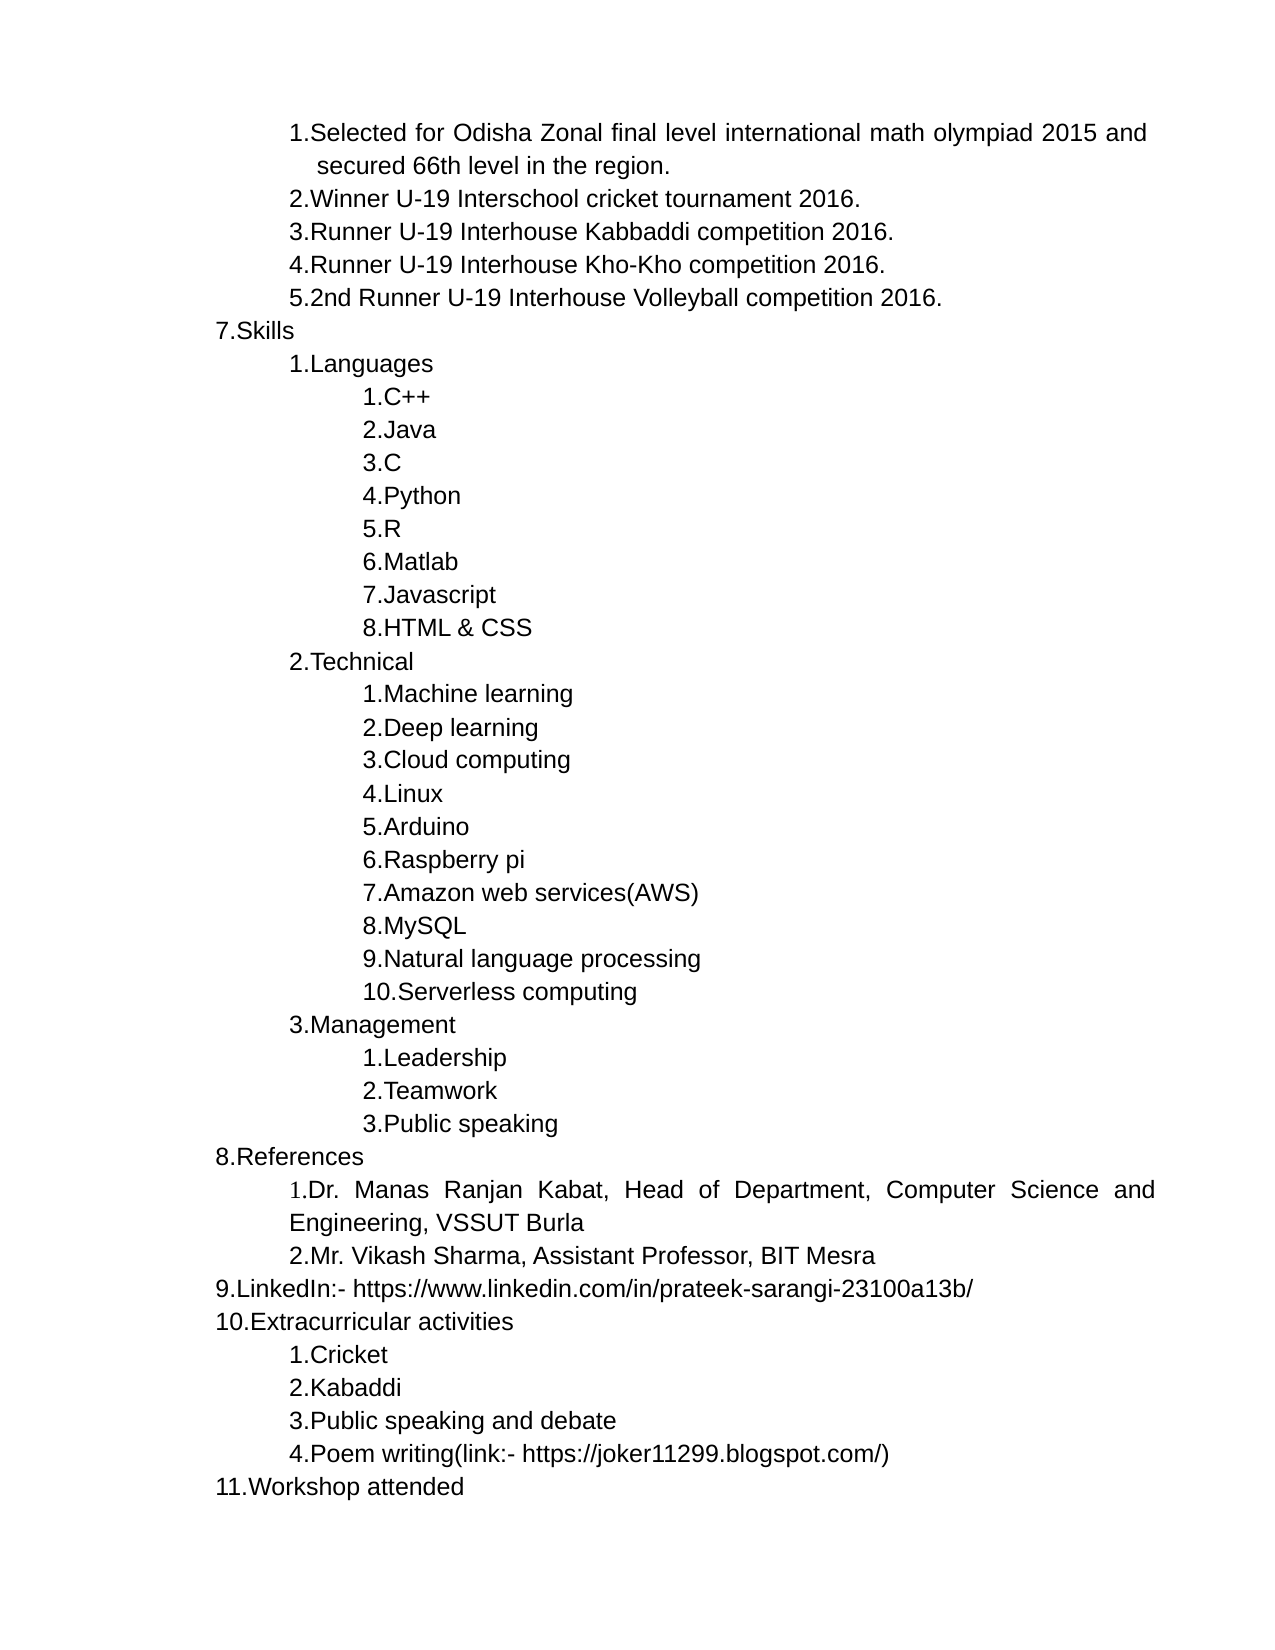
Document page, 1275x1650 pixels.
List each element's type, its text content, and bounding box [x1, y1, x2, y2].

list Arduino [142, 812, 1157, 840]
list Public speaking [142, 1109, 1157, 1137]
list Natural language processing [142, 944, 1157, 972]
list C [142, 448, 1157, 477]
list Raspberry pi [142, 844, 1157, 873]
list Cloud computing [142, 746, 1157, 774]
list Management [142, 1010, 1157, 1038]
list Kabaddi [142, 1373, 1157, 1402]
list Leadership [142, 1043, 1157, 1071]
list Workshop attended [142, 1472, 1157, 1501]
list Extracurricular activities [142, 1307, 1157, 1336]
list Amazon web services(AWS) [142, 878, 1157, 906]
list R [142, 514, 1157, 543]
list Winner U-19 Interschool cricket tournament 2016. [142, 184, 1157, 213]
list Matlab [142, 547, 1157, 576]
list Java [142, 415, 1157, 444]
list Cricket [142, 1340, 1157, 1369]
list Serverless computing [142, 977, 1157, 1005]
list Mr. Vikash Sharma, Assistant Professor, BIT Mesra [142, 1241, 1157, 1270]
list References [142, 1142, 1157, 1171]
list C++ [142, 382, 1157, 411]
list LinkedIn:- https://www.linkedin.com/in/prateek-sarangi-23100a13b/ [142, 1274, 1157, 1303]
list Runner U-19 Interhouse Kho-Kho competition 2016. [142, 250, 1157, 279]
list HTML & CSS [142, 613, 1157, 642]
list Javascript [142, 580, 1157, 609]
list Python [142, 481, 1157, 510]
list Machine learning [142, 679, 1157, 708]
list Skills [142, 316, 1157, 345]
list MySQL [142, 911, 1157, 939]
list Public speaking and debate [142, 1406, 1157, 1435]
list Languages [142, 349, 1157, 378]
list Linux [142, 778, 1157, 807]
list Dr. Manas Ranjan Kabat, Head of Department, Computer Science and Engineering, VSSUT Burla [142, 1175, 1157, 1237]
list Runner U-19 Interhouse Kabbaddi competition 2016. [142, 217, 1157, 246]
list Selected for Odisha Zonal final level international math olympiad 2015 and secured 66th level in the region. [142, 118, 1157, 180]
list Technical [142, 646, 1157, 675]
list Teamwork [142, 1076, 1157, 1104]
list Deep learning [142, 712, 1157, 741]
list 2nd Runner U-19 Interhouse Volleyball competition 2016. [142, 283, 1157, 312]
list Poem writing(link:- https://joker11299.blogspot.com/) [142, 1439, 1157, 1468]
